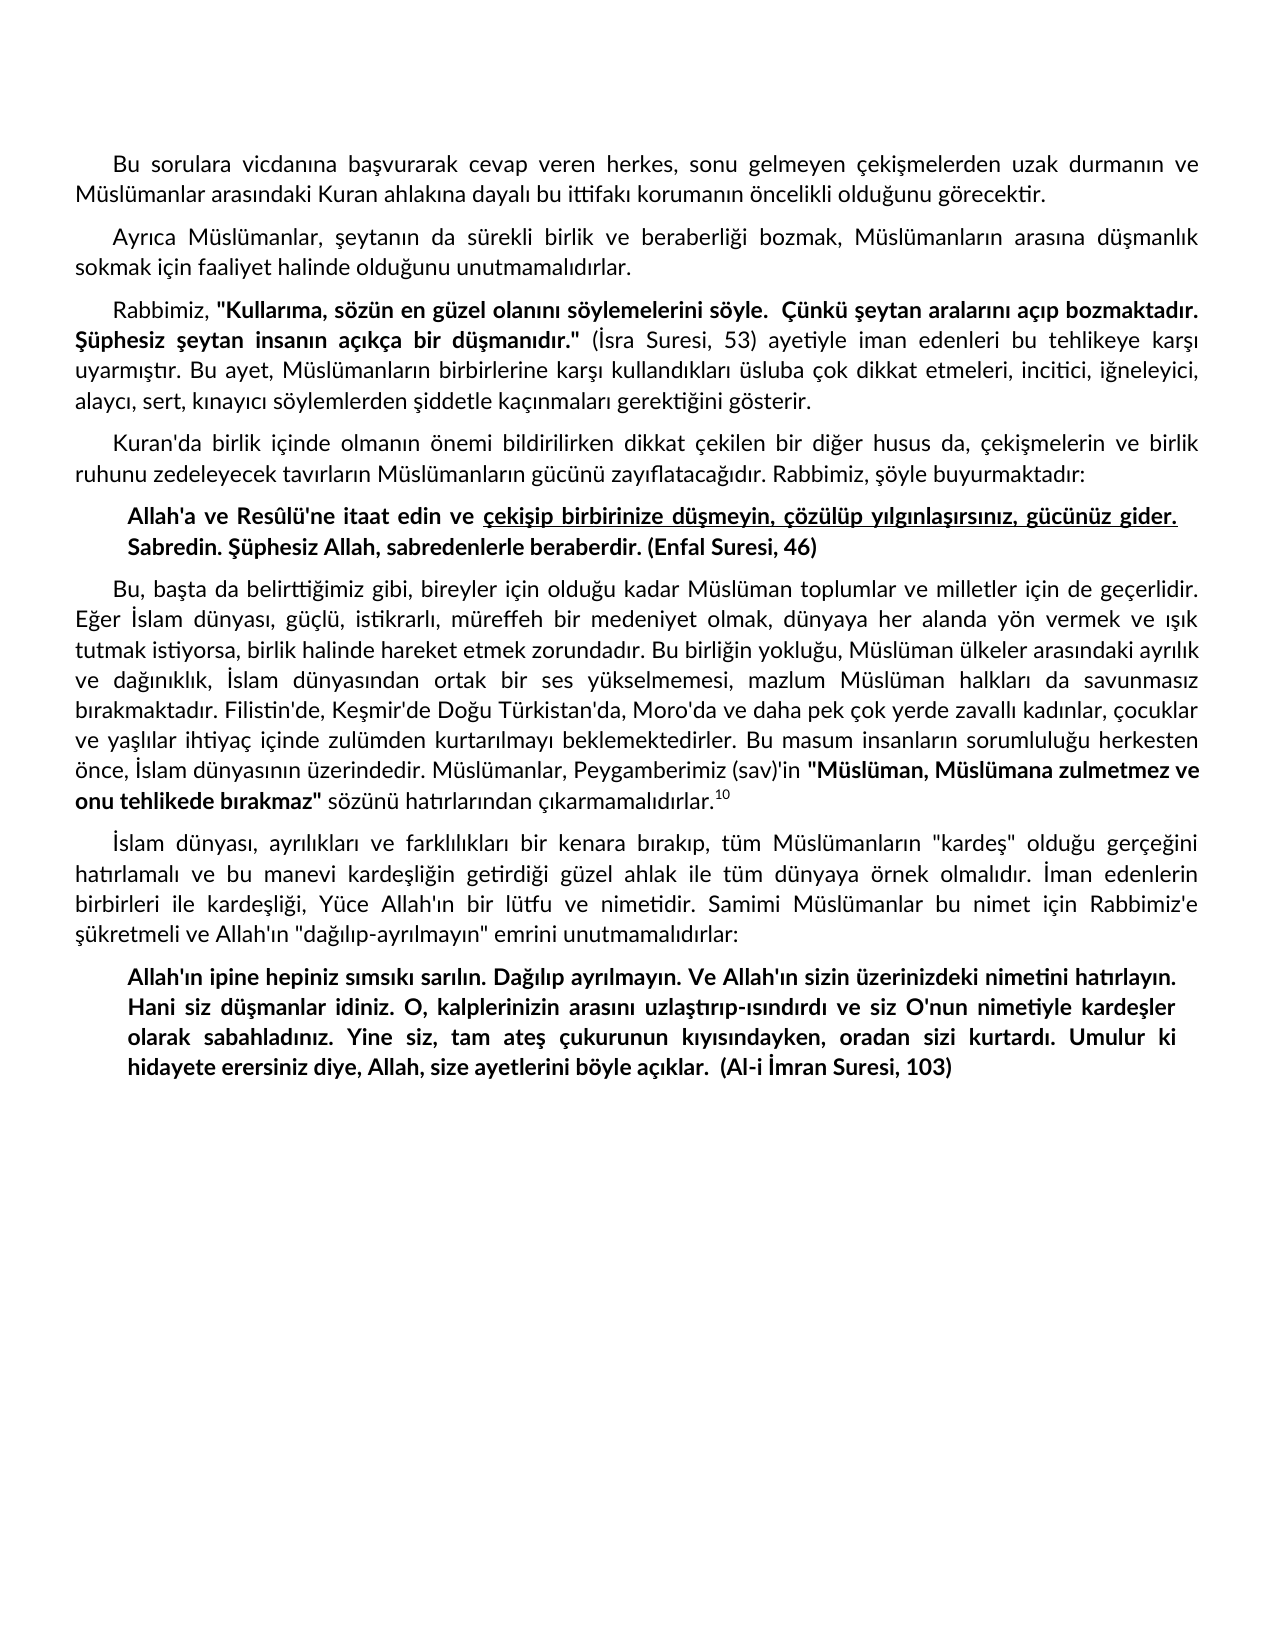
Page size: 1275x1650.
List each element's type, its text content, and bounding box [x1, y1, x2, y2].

text Rabbimiz, "Kullarıma, sözün en güzel olanını söylemelerini söyle. Çünkü şeytan aralarını açıp bozmaktadır. Şüphesiz şeytan insanın açıkça bir düşmanıdır." (İsra Suresi, 53) ayetiyle iman edenleri bu tehlikeye karşı uyarmıştır. Bu ayet, Müslümanların birbirlerine karşı kullandıkları üsluba çok dikkat etmeleri, incitici, iğneleyici, alaycı, sert, kınayıcı söylemlerden şiddetle kaçınmaları gerektiğini gösterir. [75, 296, 1200, 414]
text Allah'ın ipine hepiniz sımsıkı sarılın. Dağılıp ayrılmayın. Ve Allah'ın sizin üzerinizdeki nimetini hatırlayın. Hani siz düşmanlar idiniz. O, kalplerinizin arasını uzlaştırıp-ısındırdı ve siz O'nun nimetiyle kardeşler olarak sabahladınız. Yine siz, tam ateş çukurunun kıyısındayken, oradan sizi kurtardı. Umulur ki hidayete erersiniz diye, Allah, size ayetlerini böyle açıklar. (Al-i İmran Suresi, 103) [127, 962, 1177, 1081]
text Ayrıca Müslümanlar, şeytanın da sürekli birlik ve beraberliği bozmak, Müslümanların arasına düşmanlık sokmak için faaliyet halinde olduğunu unutmamalıdırlar. [75, 223, 1200, 281]
text Bu, başta da belirttiğimiz gibi, bireyler için olduğu kadar Müslüman toplumlar ve milletler için de geçerlidir. Eğer İslam dünyası, güçlü, istikrarlı, müreffeh bir medeniyet olmak, dünyaya her alanda yön vermek ve ışık tutmak istiyorsa, birlik halinde hareket etmek zorundadır. Bu birliğin yokluğu, Müslüman ülkeler arasındaki ayrılık ve dağınıklık, İslam dünyasından ortak bir ses yükselmemesi, mazlum Müslüman halkları da savunmasız bırakmaktadır. Filistin'de, Keşmir'de Doğu Türkistan'da, Moro'da ve daha pek çok yerde zavallı kadınlar, çocuklar ve yaşlılar ihtiyaç içinde zulümden kurtarılmayı beklemektedirler. Bu masum insanların sorumluluğu herkesten önce, İslam dünyasının üzerindedir. Müslümanlar, Peygamberimiz (sav)'in "Müslüman, Müslümana zulmetmez ve onu tehlikede bırakmaz" sözünü hatırlarından çıkarmamalıdırlar.10 [75, 575, 1200, 814]
text İslam dünyası, ayrılıkları ve farklılıkları bir kenara bırakıp, tüm Müslümanların "kardeş" olduğu gerçeğini hatırlamalı ve bu manevi kardeşliğin getirdiği güzel ahlak ile tüm dünyaya örnek olmalıdır. İman edenlerin birbirleri ile kardeşliği, Yüce Allah'ın bir lütfu ve nimetidir. Samimi Müslümanlar bu nimet için Rabbimiz'e şükretmeli ve Allah'ın "dağılıp-ayrılmayın" emrini unutmamalıdırlar: [75, 829, 1200, 947]
text Bu sorulara vicdanına başvurarak cevap veren herkes, sonu gelmeyen çekişmelerden uzak durmanın ve Müslümanlar arasındaki Kuran ahlakına dayalı bu ittifakı korumanın öncelikli olduğunu görecektir. [75, 150, 1200, 208]
text Allah'a ve Resûlü'ne itaat edin ve çekişip birbirinize düşmeyin, çözülüp yılgınlaşırsınız, gücünüz gider. Sabredin. Şüphesiz Allah, sabredenlerle beraberdir. (Enfal Suresi, 46) [127, 502, 1177, 560]
text Kuran'da birlik içinde olmanın önemi bildirilirken dikkat çekilen bir diğer husus da, çekişmelerin ve birlik ruhunu zedeleyecek tavırların Müslümanların gücünü zayıflatacağıdır. Rabbimiz, şöyle buyurmaktadır: [75, 429, 1200, 487]
